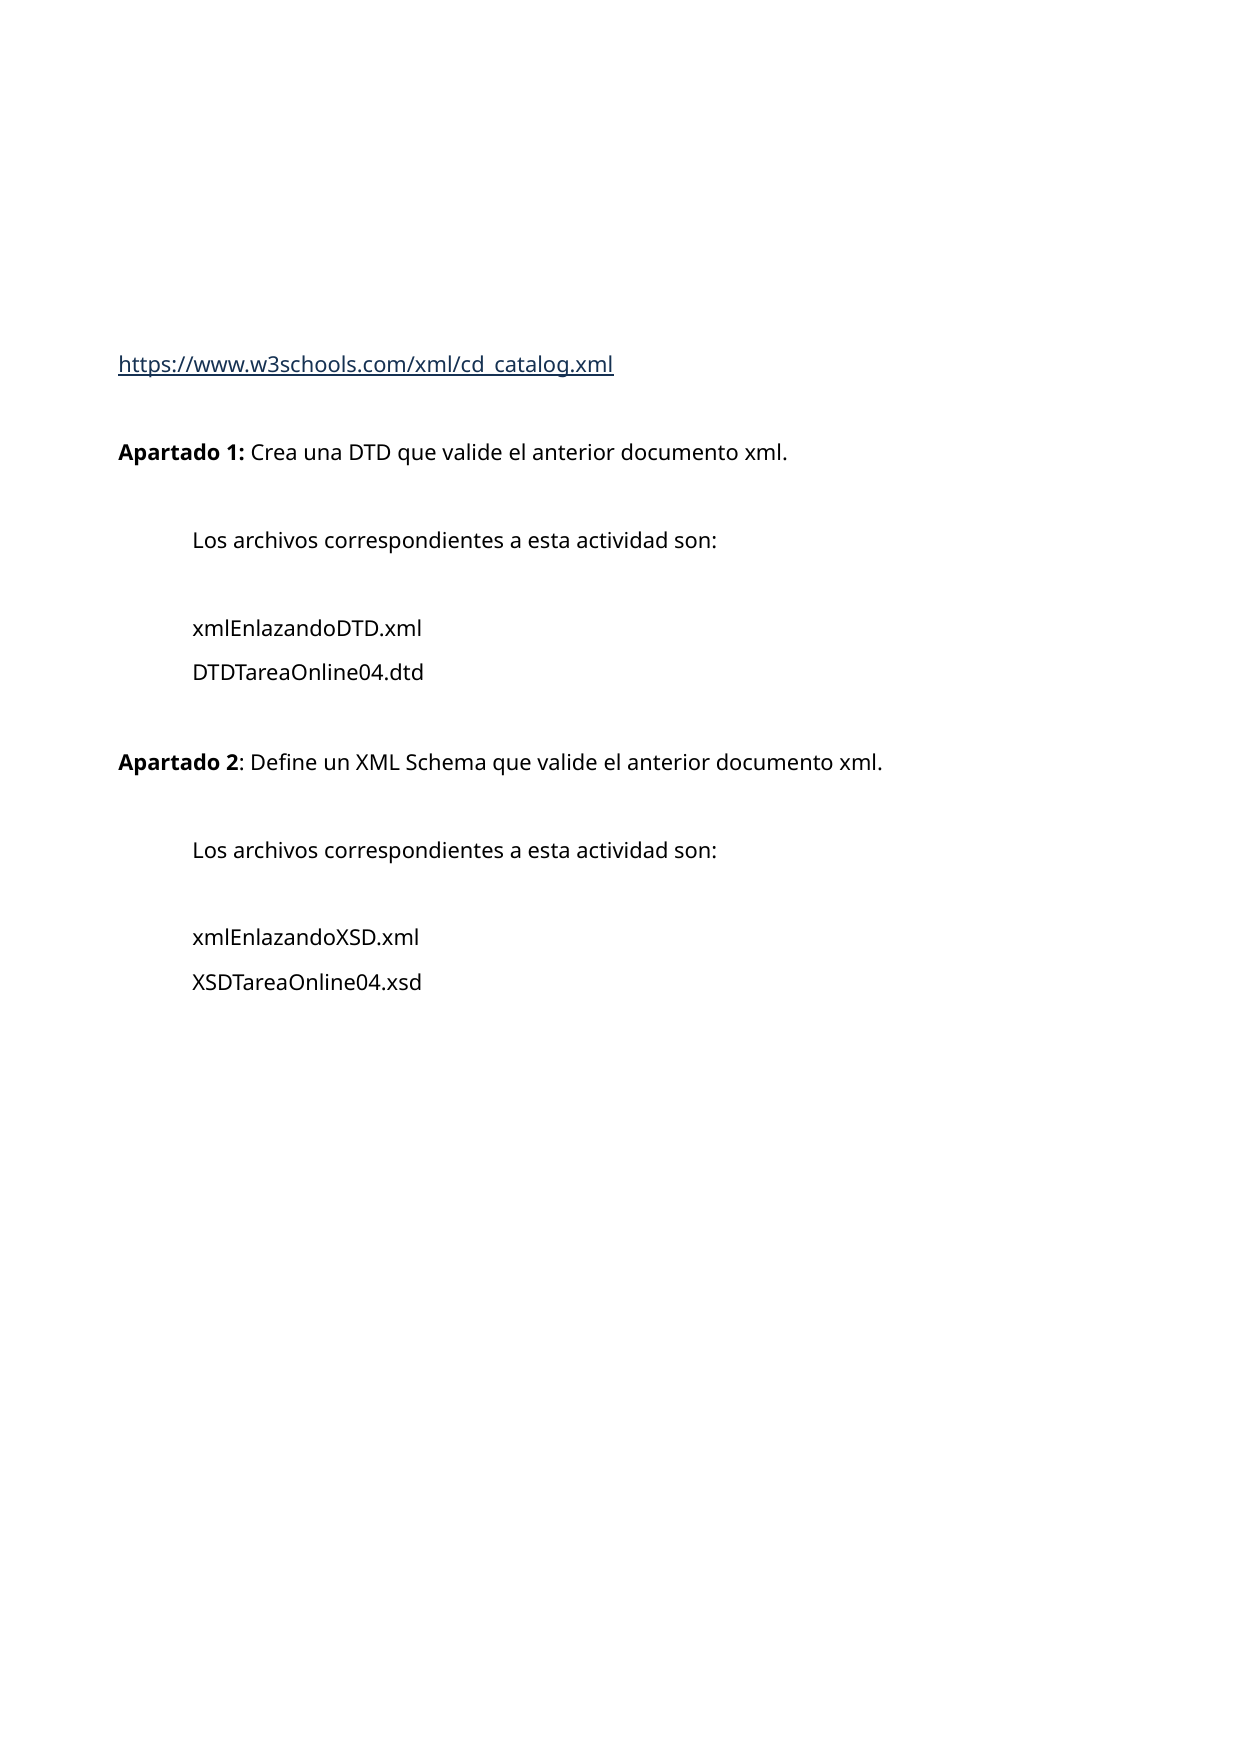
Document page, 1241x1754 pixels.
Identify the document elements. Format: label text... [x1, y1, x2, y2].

text Los archivos correspondientes a esta actividad son: [118, 834, 1122, 864]
text xmlEnlazandoDTD.xml [118, 613, 1122, 642]
text DTDTareaOnline04.dtd [118, 657, 1122, 687]
text https://www.w3schools.com/xml/cd_catalog.xml [118, 349, 1122, 379]
text Apartado 1: Crea una DTD que valide el anterior documento xml. [118, 437, 1122, 467]
text Apartado 2: Define un XML Schema que valide el anterior documento xml. [118, 747, 1122, 777]
text XSDTareaOnline04.xsd [118, 967, 1122, 997]
text Los archivos correspondientes a esta actividad son: [118, 525, 1122, 555]
text xmlEnlazandoXSD.xml [118, 922, 1122, 952]
